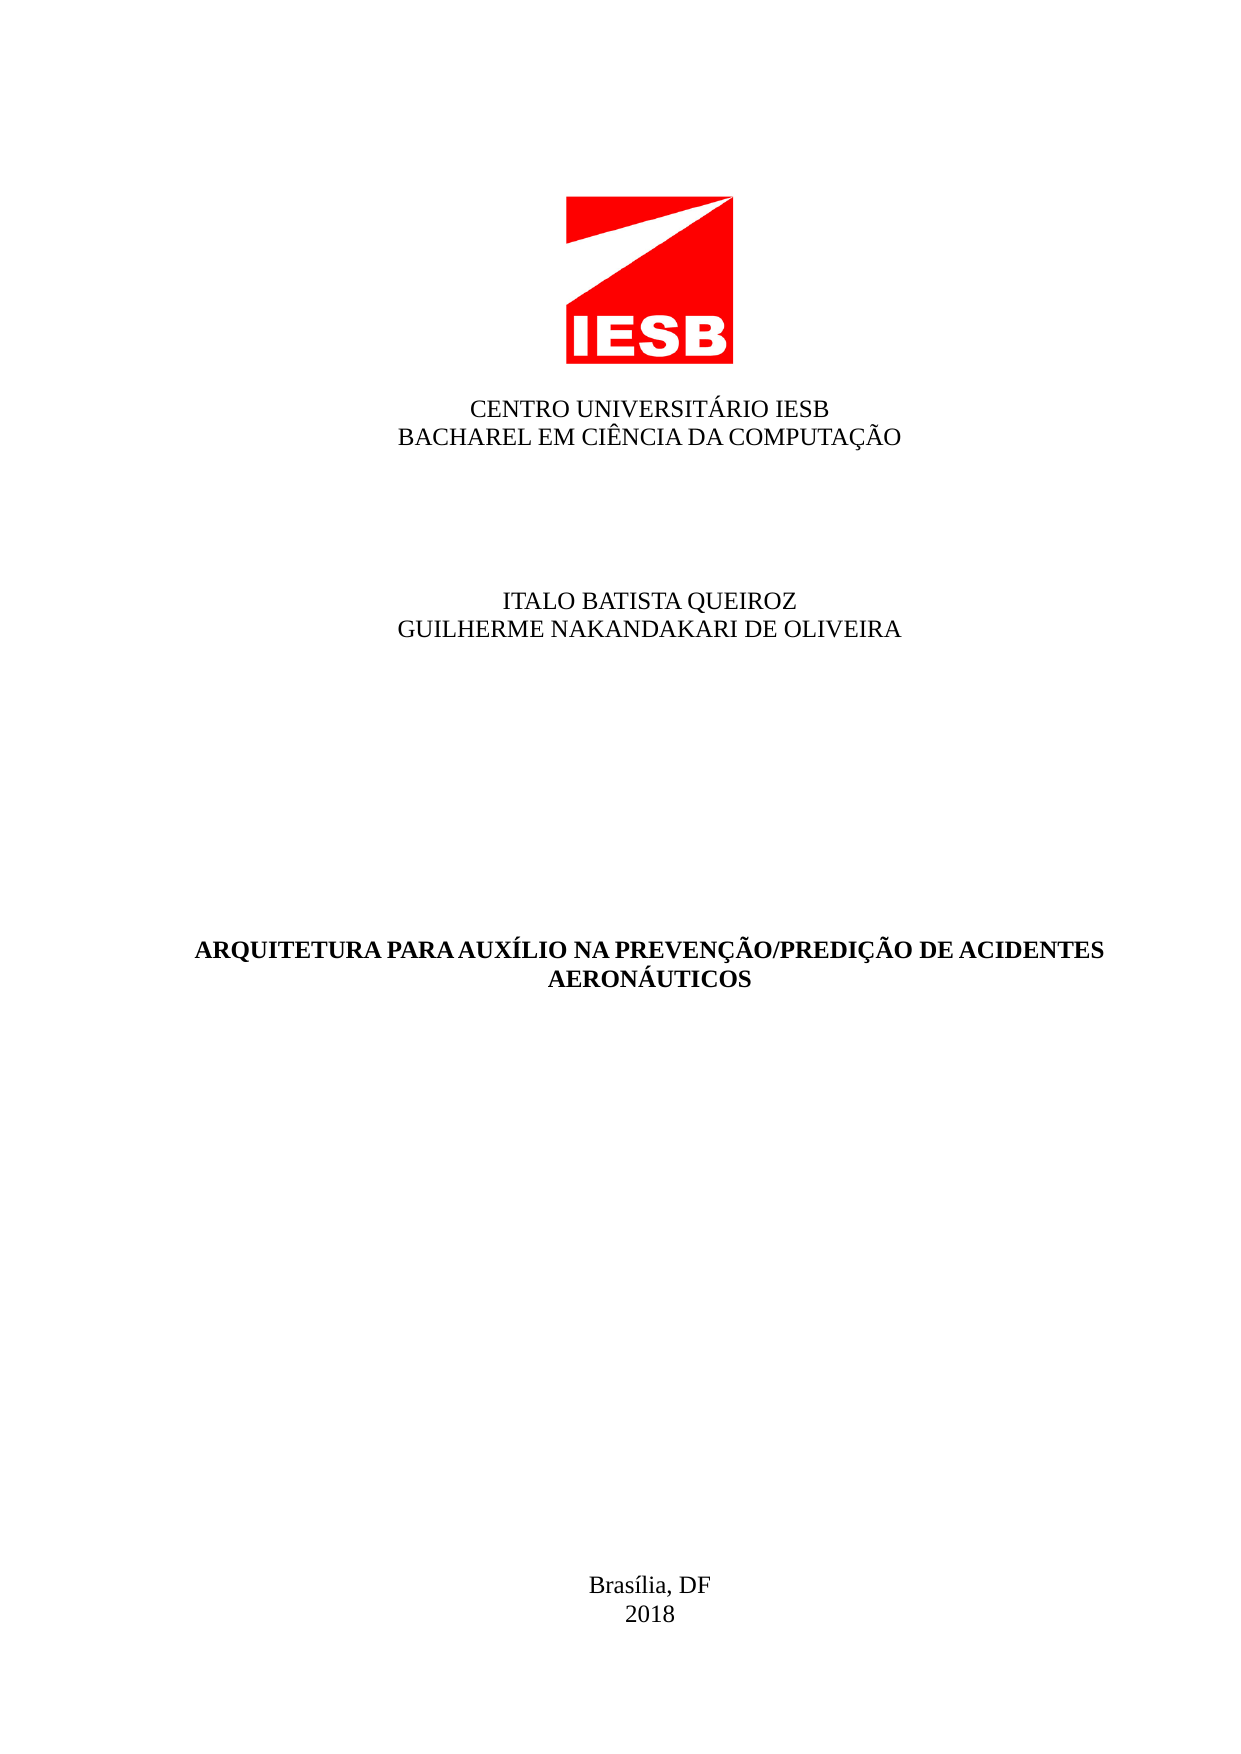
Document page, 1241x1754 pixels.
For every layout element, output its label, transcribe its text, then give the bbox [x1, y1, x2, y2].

text GUILHERME NAKANDAKARI DE OLIVEIRA [177, 614, 1122, 643]
text 2018 [177, 1599, 1122, 1627]
picture [565, 195, 734, 365]
text CENTRO UNIVERSITÁRIO IESB [177, 166, 1122, 422]
text ITALO BATISTA QUEIROZ [177, 586, 1122, 614]
text Brasília, DF [177, 1570, 1122, 1599]
title ARQUITETURA PARA AUXÍLIO NA PREVENÇÃO/PREDIÇÃO DE ACIDENTES AERONÁUTICOS [177, 935, 1122, 993]
text BACHAREL EM CIÊNCIA DA COMPUTAÇÃO [177, 422, 1122, 451]
